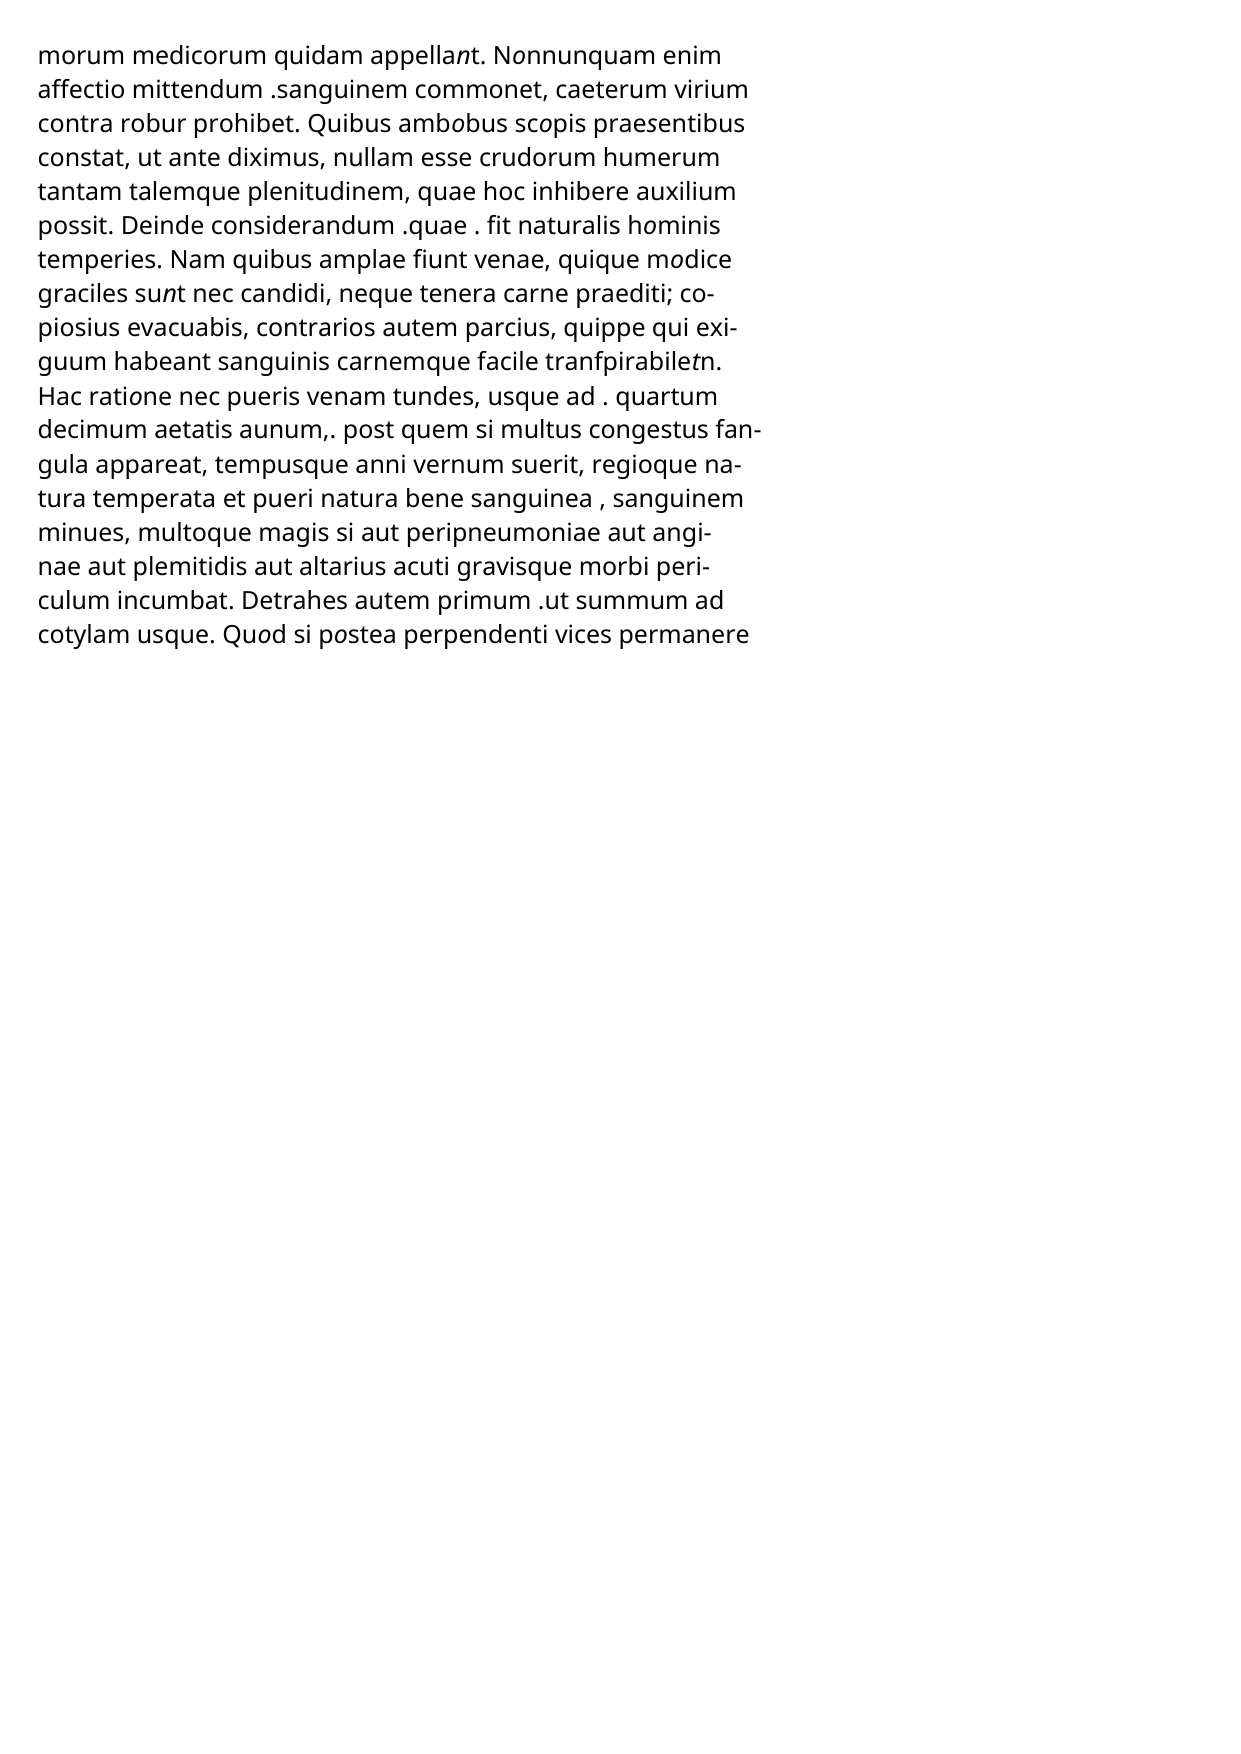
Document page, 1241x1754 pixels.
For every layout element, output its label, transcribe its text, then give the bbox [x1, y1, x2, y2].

text morum medicorum quidam appellant. Nonnunquam enim affectio mittendum .sanguinem commonet, caeterum virium contra robur prohibet. Quibus ambobus scopis praesentibus constat, ut ante diximus, nullam esse crudorum humerum tantam talemque plenitudinem, quae hoc inhibere auxilium possit. Deinde considerandum .quae . fit naturalis hominis temperies. Nam quibus amplae fiunt venae, quique modice graciles sunt nec candidi, neque tenera carne praediti; co- piosius evacuabis, contrarios autem parcius, quippe qui exi- guum habeant sanguinis carnemque facile tranfpirabiletn. Hac ratione nec pueris venam tundes, usque ad . quartum decimum aetatis aunum,. post quem si multus congestus fan- gula appareat, tempusque anni vernum suerit, regioque na- tura temperata et pueri natura bene sanguinea , sanguinem minues, multoque magis si aut peripneumoniae aut angi- nae aut plemitidis aut altarius acuti gravisque morbi peri- culum incumbat. Detrahes autem primum .ut summum ad cotylam usque. Quod si postea perpendenti vices permanere [37, 37, 1203, 651]
